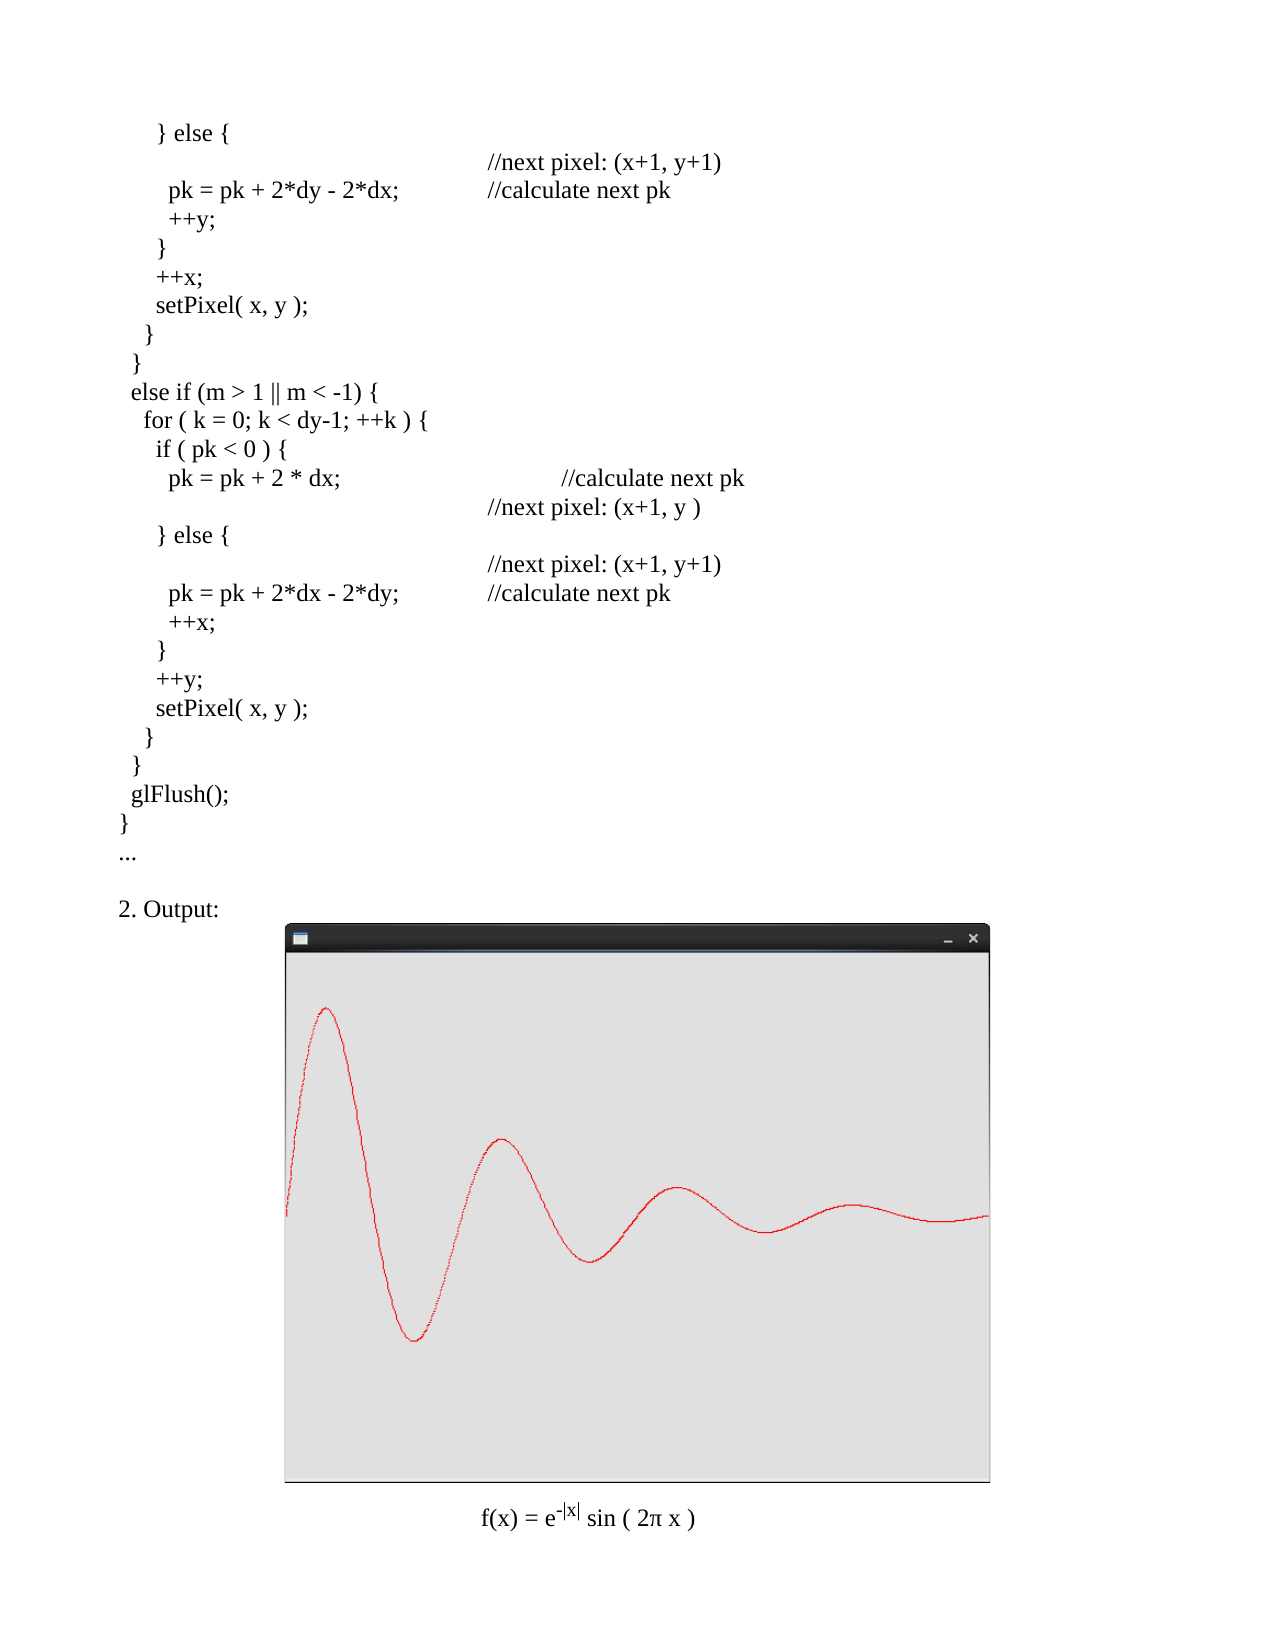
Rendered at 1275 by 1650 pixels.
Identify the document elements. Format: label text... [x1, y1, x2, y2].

text f(x) = e-|x| sin ( 2π x ) [118, 1498, 1157, 1532]
text } [118, 751, 1157, 779]
text } [118, 348, 1157, 377]
text } [118, 808, 1157, 837]
text setPixel( x, y ); [118, 291, 1157, 319]
text pk = pk + 2 * dx; //calculate next pk [118, 463, 1157, 492]
text ++x; [118, 607, 1157, 636]
text pk = pk + 2*dy - 2*dx; //calculate next pk [118, 176, 1157, 204]
text if ( pk < 0 ) { [118, 434, 1157, 463]
text ++y; [118, 204, 1157, 233]
text } [118, 233, 1157, 262]
text 2. Output: [118, 894, 1157, 923]
text //next pixel: (x+1, y+1) [118, 549, 1157, 578]
text } else { [118, 521, 1157, 549]
text } [118, 722, 1157, 751]
text //next pixel: (x+1, y ) [118, 492, 1157, 521]
text else if (m > 1 || m < -1) { [118, 377, 1157, 406]
text pk = pk + 2*dx - 2*dy; //calculate next pk [118, 578, 1157, 607]
text for ( k = 0; k < dy-1; ++k ) { [118, 406, 1157, 434]
text } [118, 319, 1157, 348]
text } else { [118, 118, 1157, 147]
text //next pixel: (x+1, y+1) [118, 147, 1157, 176]
text ++x; [118, 262, 1157, 291]
picture [284, 923, 991, 1483]
text } [118, 636, 1157, 664]
text ... [118, 837, 1157, 866]
text setPixel( x, y ); [118, 693, 1157, 722]
text glFlush(); [118, 779, 1157, 808]
text ++y; [118, 664, 1157, 693]
